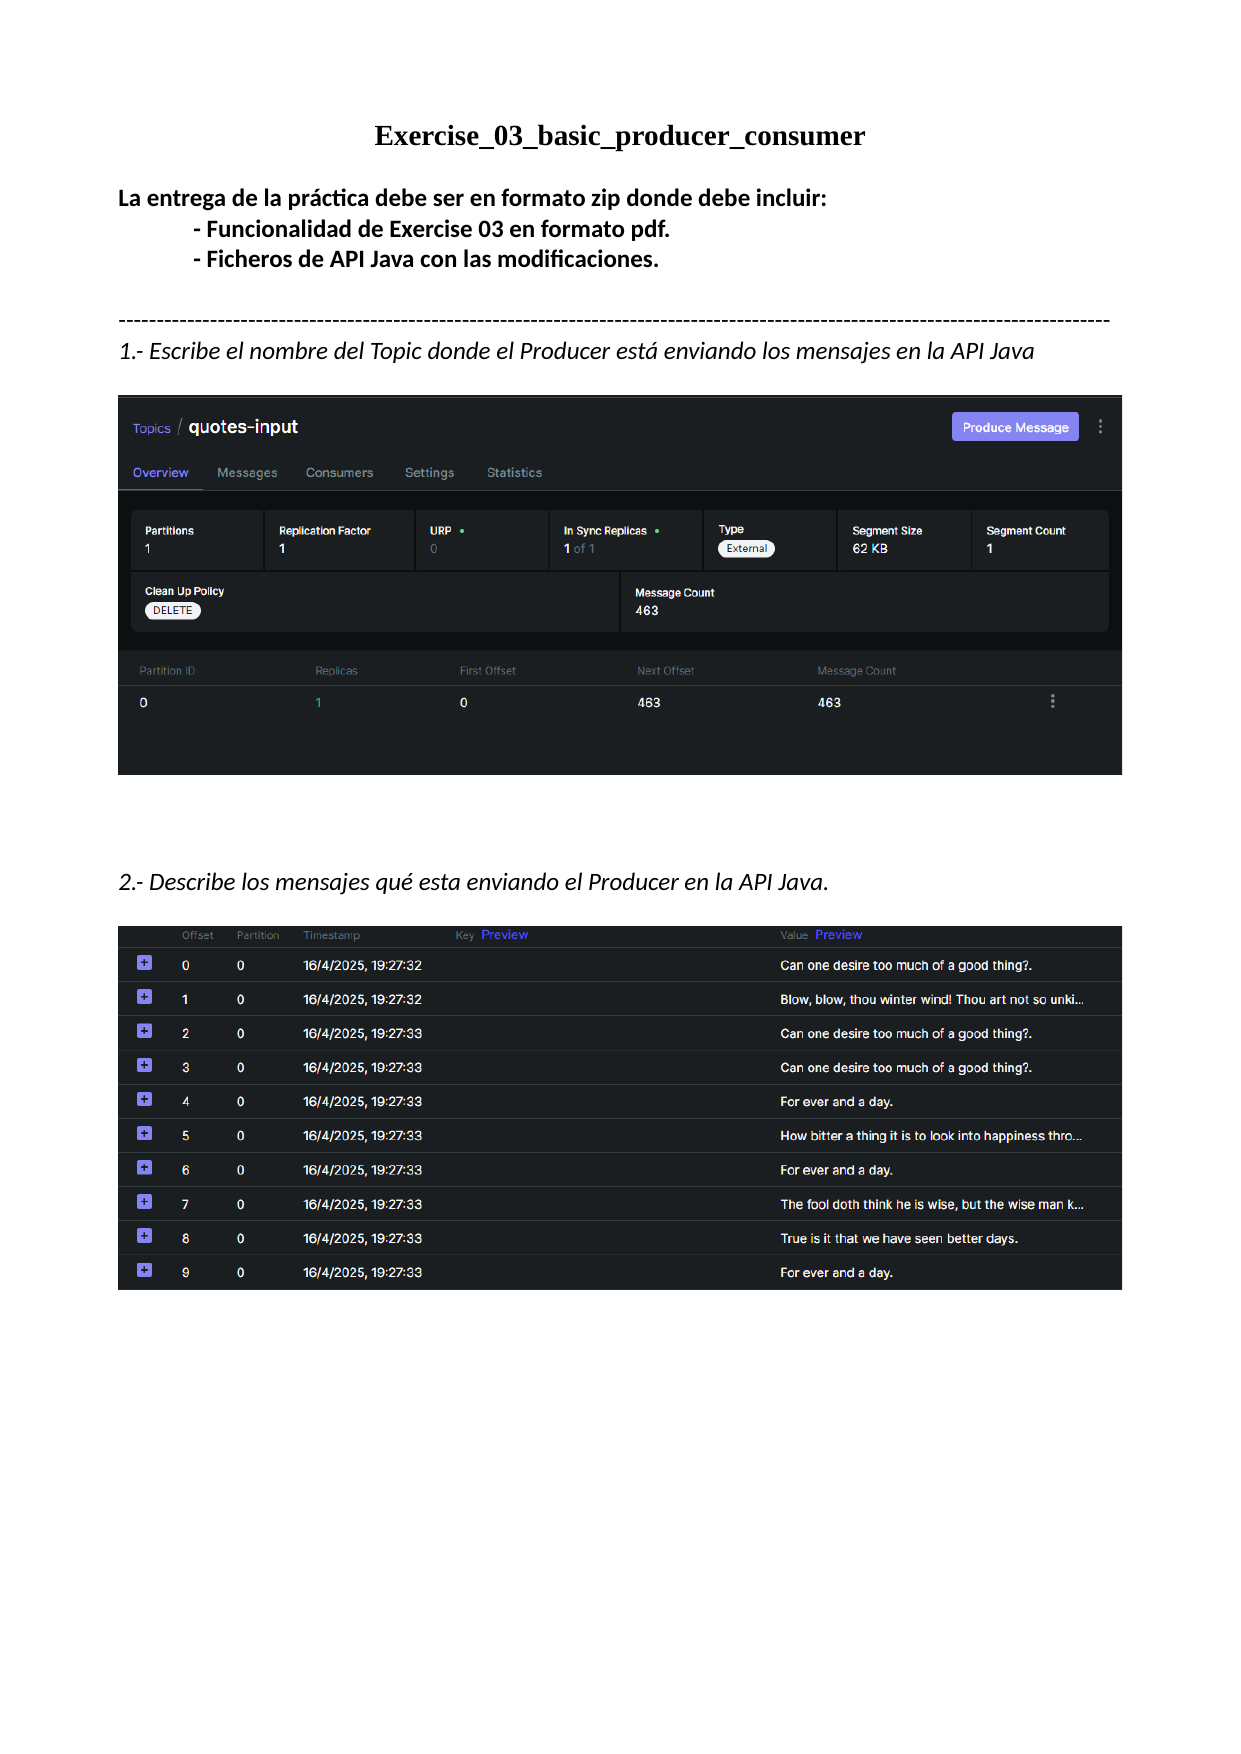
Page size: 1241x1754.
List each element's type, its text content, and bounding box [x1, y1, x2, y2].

text 1.- Escribe el nombre del Topic donde el Producer está enviando los mensajes en la API Java [118, 335, 1122, 365]
picture [118, 395, 1123, 775]
picture [118, 926, 1123, 1290]
text La entrega de la práctica debe ser en formato zip donde debe incluir: [118, 182, 1122, 213]
text - Funcionalidad de Exercise 03 en formato pdf. [118, 213, 1122, 243]
text ---------------------------------------------------------------------------------------------------------------------------------- [118, 304, 1122, 335]
text 2.- Describe los mensajes qué esta enviando el Producer en la API Java. [118, 866, 1122, 896]
text Exercise_03_basic_producer_consumer [118, 118, 1122, 152]
text - Ficheros de API Java con las modificaciones. [118, 243, 1122, 274]
